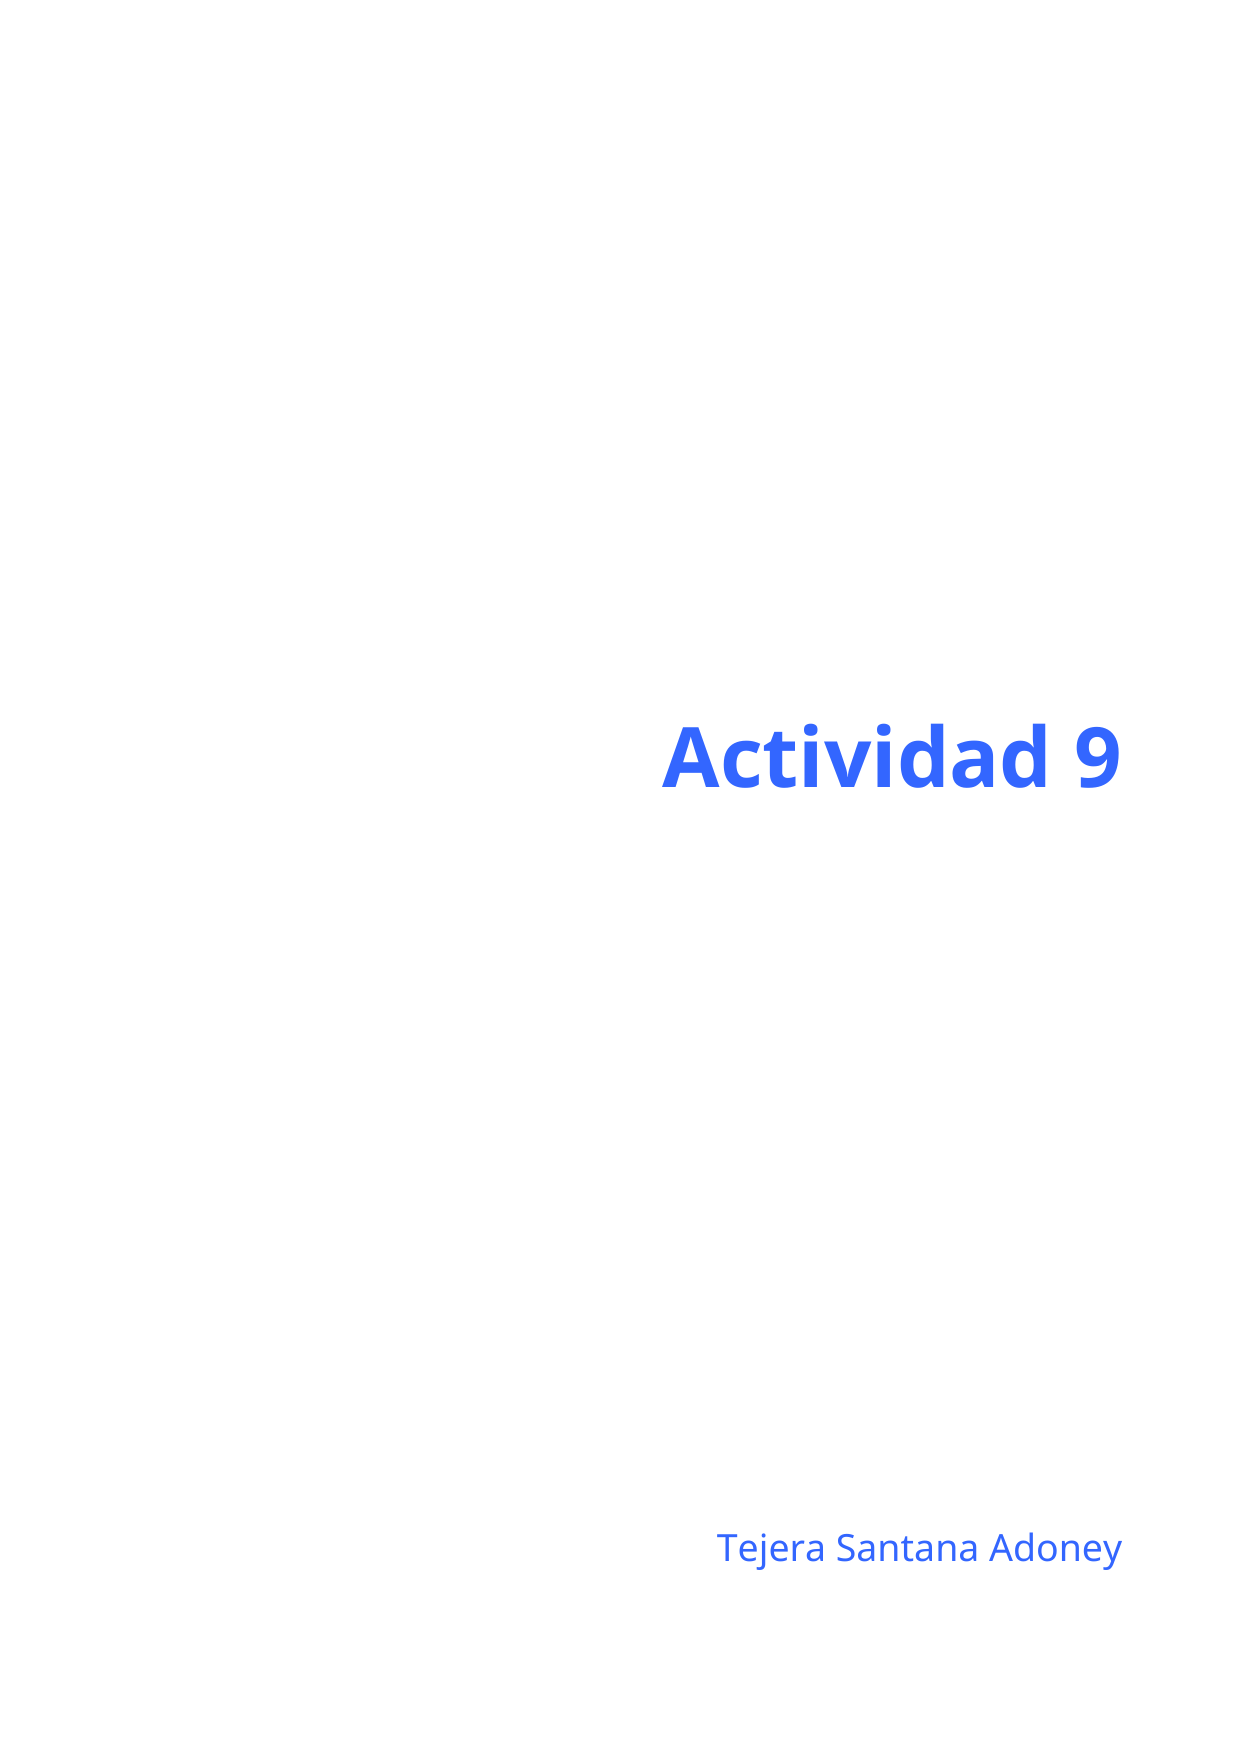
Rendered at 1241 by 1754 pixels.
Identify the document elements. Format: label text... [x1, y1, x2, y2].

text Tejera Santana Adoney [118, 1522, 1122, 1573]
text Actividad 9 [118, 698, 1122, 812]
